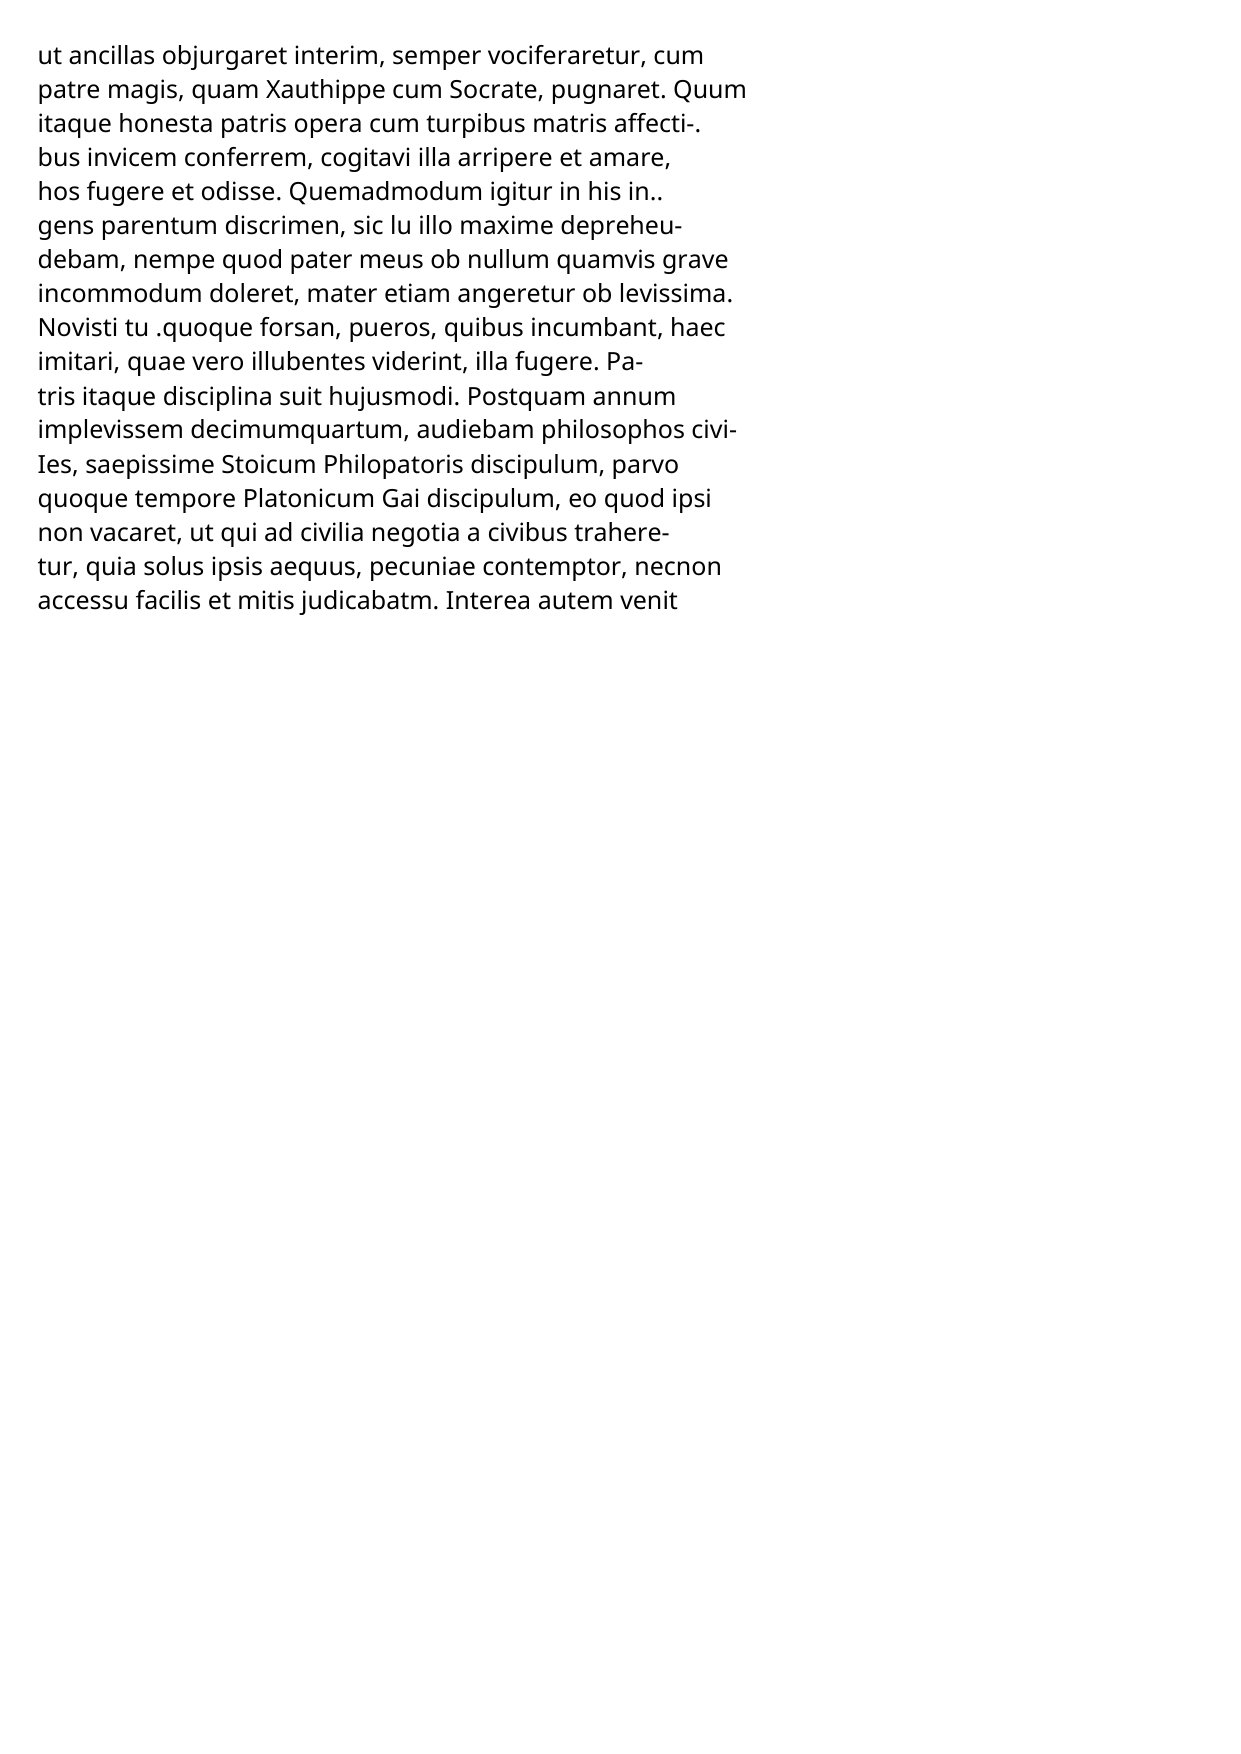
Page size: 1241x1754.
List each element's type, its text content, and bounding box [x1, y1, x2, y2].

text ut ancillas objurgaret interim, semper vociferaretur, cum patre magis, quam Xauthippe cum Socrate, pugnaret. Quum itaque honesta patris opera cum turpibus matris affecti-. bus invicem conferrem, cogitavi illa arripere et amare, hos fugere et odisse. Quemadmodum igitur in his in.. gens parentum discrimen, sic lu illo maxime depreheu- debam, nempe quod pater meus ob nullum quamvis grave incommodum doleret, mater etiam angeretur ob levissima. Novisti tu .quoque forsan, pueros, quibus incumbant, haec imitari, quae vero illubentes viderint, illa fugere. Pa- tris itaque disciplina suit hujusmodi. Postquam annum implevissem decimumquartum, audiebam philosophos civi- Ies, saepissime Stoicum Philopatoris discipulum, parvo quoque tempore Platonicum Gai discipulum, eo quod ipsi non vacaret, ut qui ad civilia negotia a civibus trahere- tur, quia solus ipsis aequus, pecuniae contemptor, necnon accessu facilis et mitis judicabatm. Interea autem venit [37, 37, 1203, 617]
